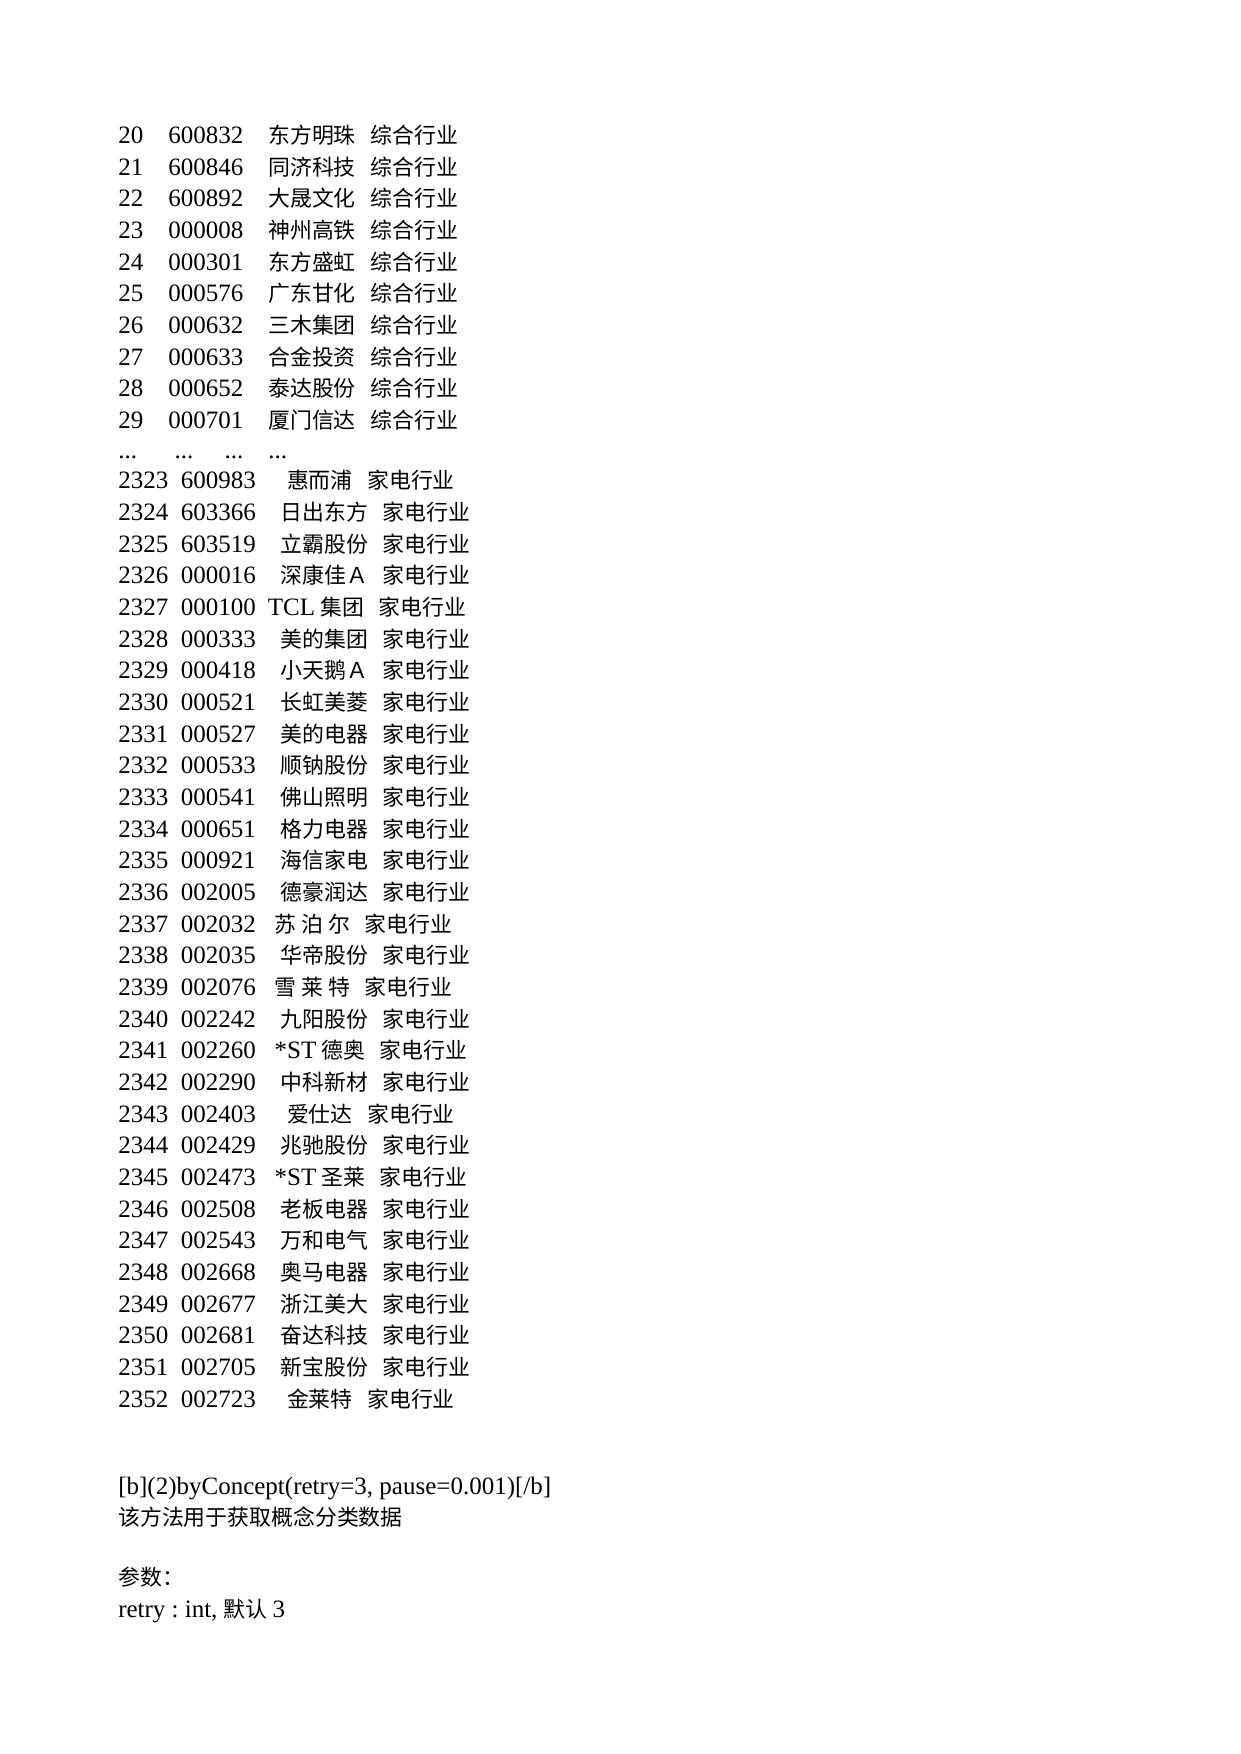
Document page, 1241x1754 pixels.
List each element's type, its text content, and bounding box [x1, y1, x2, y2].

text ... ... ... ... [118, 435, 1122, 463]
text 2335 000921 海信家电 家电行业 [118, 843, 1122, 875]
text 27 000633 合金投资 综合行业 [118, 340, 1122, 371]
text 2336 002005 德豪润达 家电行业 [118, 875, 1122, 907]
text 2341 002260 *ST德奥 家电行业 [118, 1033, 1122, 1065]
text 2348 002668 奥马电器 家电行业 [118, 1255, 1122, 1287]
text 28 000652 泰达股份 综合行业 [118, 371, 1122, 403]
text 25 000576 广东甘化 综合行业 [118, 276, 1122, 308]
text 2350 002681 奋达科技 家电行业 [118, 1318, 1122, 1350]
text 21 600846 同济科技 综合行业 [118, 150, 1122, 181]
text 2352 002723 金莱特 家电行业 [118, 1382, 1122, 1413]
text 参数： [118, 1560, 1122, 1592]
text 2340 002242 九阳股份 家电行业 [118, 1002, 1122, 1033]
text 20 600832 东方明珠 综合行业 [118, 118, 1122, 150]
text 2343 002403 爱仕达 家电行业 [118, 1097, 1122, 1128]
text 2338 002035 华帝股份 家电行业 [118, 938, 1122, 970]
text 2332 000533 顺钠股份 家电行业 [118, 748, 1122, 780]
text 22 600892 大晟文化 综合行业 [118, 181, 1122, 213]
text 2328 000333 美的集团 家电行业 [118, 622, 1122, 653]
text 2327 000100 TCL 集团 家电行业 [118, 590, 1122, 622]
text 2349 002677 浙江美大 家电行业 [118, 1287, 1122, 1318]
text 2347 002543 万和电气 家电行业 [118, 1223, 1122, 1255]
text 该方法用于获取概念分类数据 [118, 1500, 1122, 1531]
text [b](2)byConcept(retry=3, pause=0.001)[/b] [118, 1471, 1122, 1500]
text 2325 603519 立霸股份 家电行业 [118, 527, 1122, 558]
text 24 000301 东方盛虹 综合行业 [118, 245, 1122, 276]
text 2333 000541 佛山照明 家电行业 [118, 780, 1122, 812]
text 2324 603366 日出东方 家电行业 [118, 495, 1122, 527]
text 23 000008 神州高铁 综合行业 [118, 213, 1122, 245]
text 2337 002032 苏 泊 尔 家电行业 [118, 907, 1122, 938]
text 2334 000651 格力电器 家电行业 [118, 812, 1122, 843]
text 2339 002076 雪 莱 特 家电行业 [118, 970, 1122, 1002]
text 2331 000527 美的电器 家电行业 [118, 717, 1122, 748]
text 2323 600983 惠而浦 家电行业 [118, 463, 1122, 495]
text 2351 002705 新宝股份 家电行业 [118, 1350, 1122, 1382]
text 2330 000521 长虹美菱 家电行业 [118, 685, 1122, 717]
text 26 000632 三木集团 综合行业 [118, 308, 1122, 340]
text 2346 002508 老板电器 家电行业 [118, 1192, 1122, 1223]
text 2329 000418 小天鹅Ａ 家电行业 [118, 653, 1122, 685]
text 2344 002429 兆驰股份 家电行业 [118, 1128, 1122, 1160]
text 2342 002290 中科新材 家电行业 [118, 1065, 1122, 1097]
text 2326 000016 深康佳Ａ 家电行业 [118, 558, 1122, 590]
text retry : int, 默认 3 [118, 1592, 1122, 1623]
text 2345 002473 *ST圣莱 家电行业 [118, 1160, 1122, 1192]
text 29 000701 厦门信达 综合行业 [118, 403, 1122, 435]
